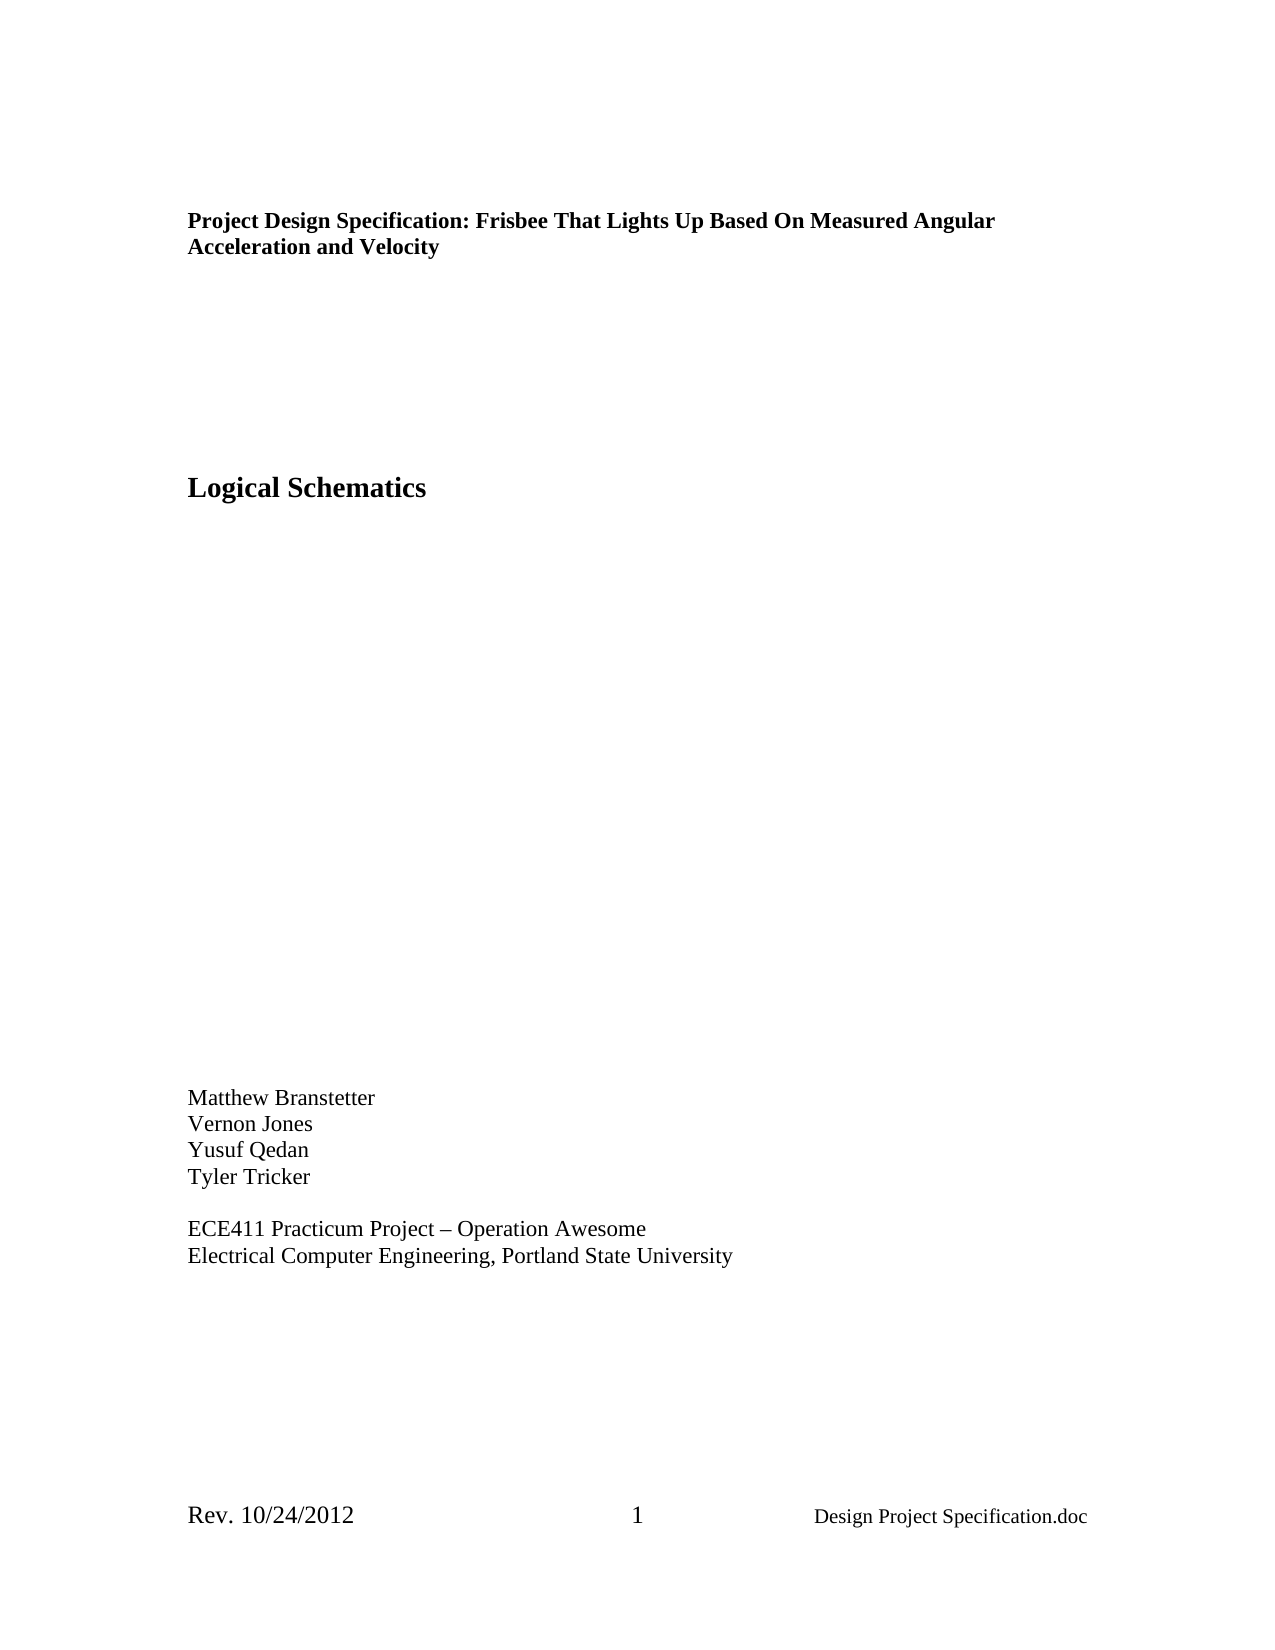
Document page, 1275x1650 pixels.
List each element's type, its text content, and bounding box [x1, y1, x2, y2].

text Yusuf Qedan [187, 1136, 1087, 1163]
text ECE411 Practicum Project – Operation Awesome [187, 1215, 1087, 1242]
text Electrical Computer Engineering, Portland State University [187, 1242, 1087, 1268]
text Tyler Tricker [187, 1163, 1087, 1189]
text Logical Schematics [187, 470, 1087, 504]
text Project Design Specification: Frisbee That Lights Up Based On Measured Angular Acceleration and Velocity [187, 207, 1087, 259]
text Matthew Branstetter [187, 1084, 1087, 1110]
text Vernon Jones [187, 1110, 1087, 1136]
